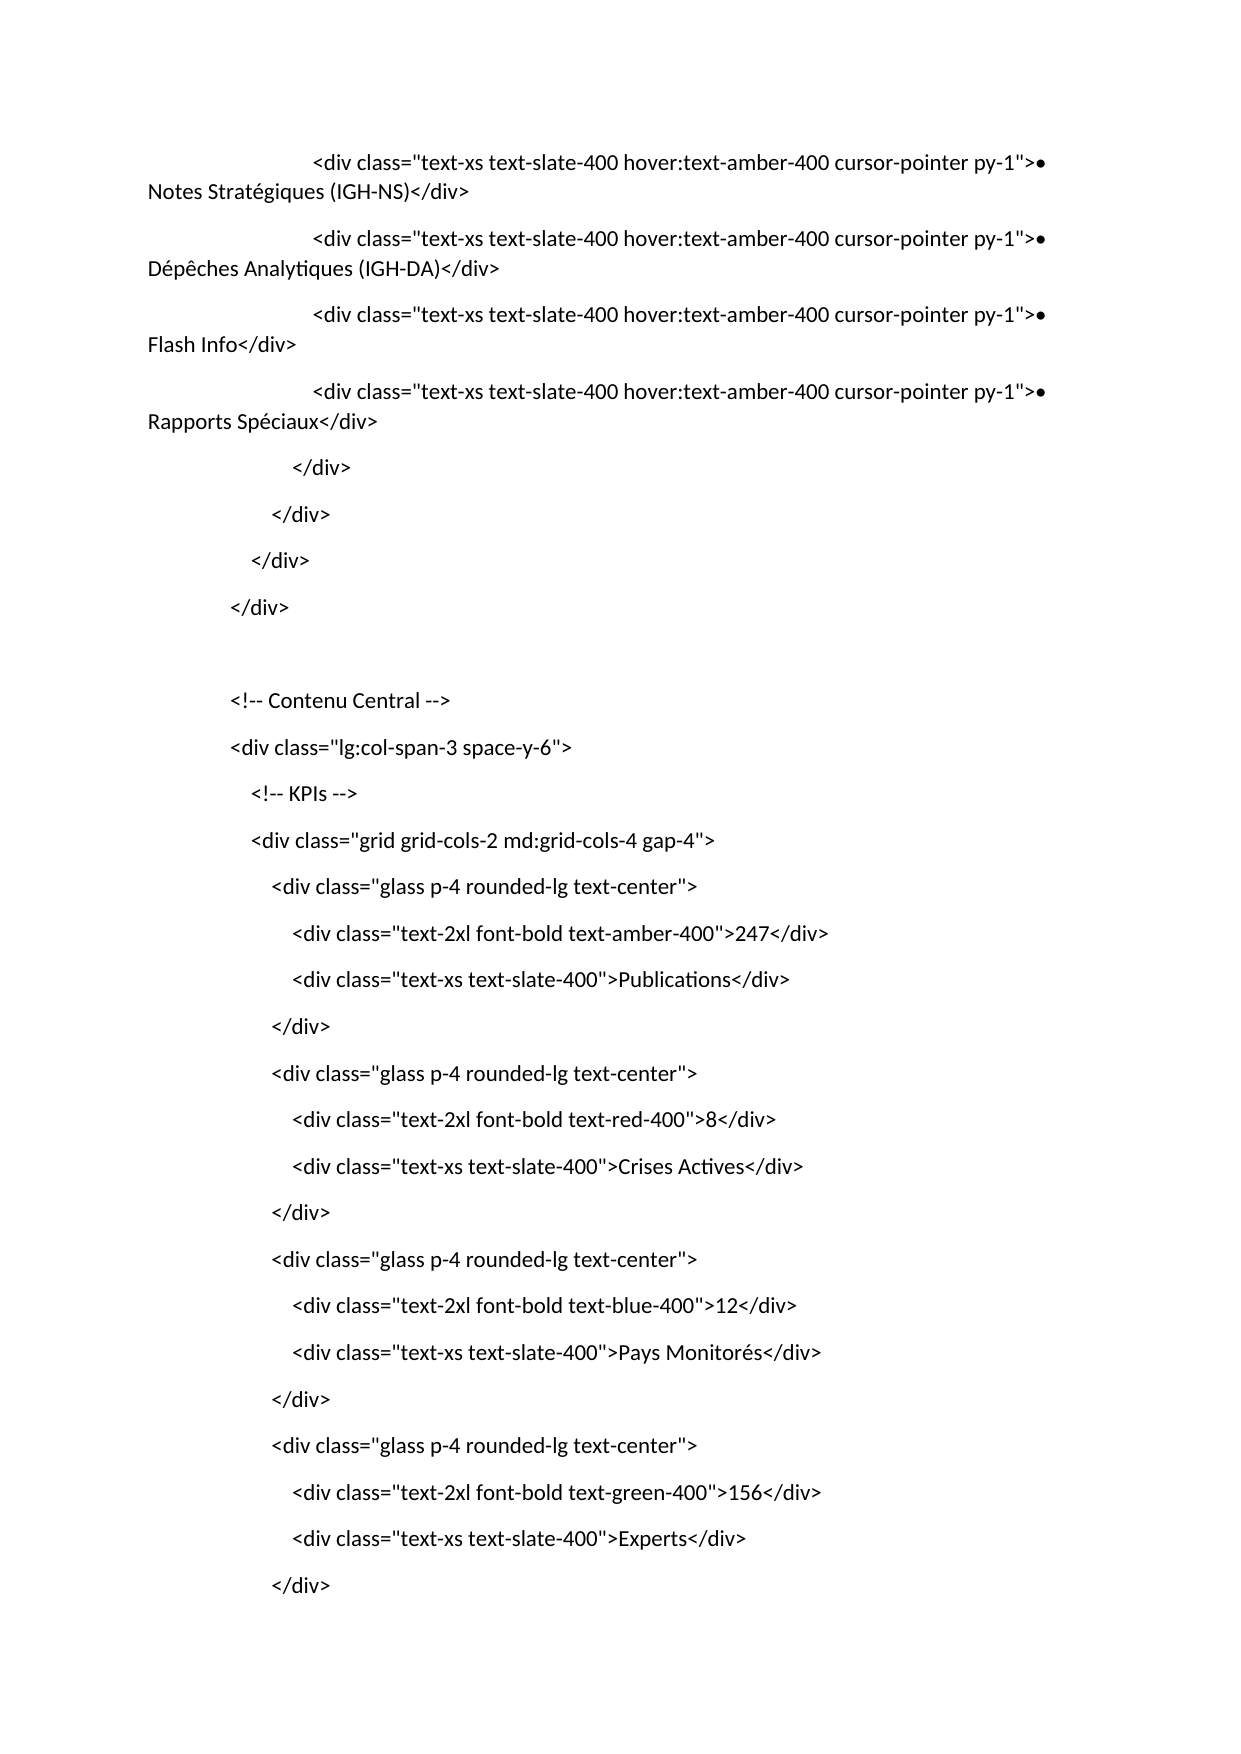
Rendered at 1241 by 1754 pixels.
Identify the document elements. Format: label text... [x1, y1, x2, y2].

text <!-- KPIs --> [148, 779, 1093, 807]
text <div class="text-2xl font-bold text-green-400">156</div> [148, 1478, 1093, 1506]
text </div> [148, 1571, 1093, 1599]
text <div class="text-xs text-slate-400">Experts</div> [148, 1524, 1093, 1552]
text <div class="text-2xl font-bold text-blue-400">12</div> [148, 1292, 1093, 1319]
text <div class="glass p-4 rounded-lg text-center"> [148, 872, 1093, 901]
text <div class="text-2xl font-bold text-amber-400">247</div> [148, 919, 1093, 947]
text <div class="text-2xl font-bold text-red-400">8</div> [148, 1105, 1093, 1133]
text <div class="text-xs text-slate-400 hover:text-amber-400 cursor-pointer py-1">• Rapports Spéciaux</div> [148, 377, 1093, 435]
text </div> [148, 1012, 1093, 1040]
text <div class="text-xs text-slate-400 hover:text-amber-400 cursor-pointer py-1">• Notes Stratégiques (IGH-NS)</div> [148, 148, 1093, 206]
text <div class="text-xs text-slate-400 hover:text-amber-400 cursor-pointer py-1">• Dépêches Analytiques (IGH-DA)</div> [148, 224, 1093, 282]
text <div class="text-xs text-slate-400 hover:text-amber-400 cursor-pointer py-1">• Flash Info</div> [148, 301, 1093, 358]
text </div> [148, 1385, 1093, 1413]
text <div class="text-xs text-slate-400">Crises Actives</div> [148, 1152, 1093, 1180]
text </div> [148, 1198, 1093, 1226]
text <div class="grid grid-cols-2 md:grid-cols-4 gap-4"> [148, 826, 1093, 854]
text </div> [148, 547, 1093, 574]
text </div> [148, 593, 1093, 621]
text <div class="text-xs text-slate-400">Publications</div> [148, 966, 1093, 994]
text <div class="glass p-4 rounded-lg text-center"> [148, 1431, 1093, 1459]
text <div class="lg:col-span-3 space-y-6"> [148, 733, 1093, 761]
text <div class="text-xs text-slate-400">Pays Monitorés</div> [148, 1338, 1093, 1366]
text </div> [148, 453, 1093, 481]
text </div> [148, 500, 1093, 528]
text <!-- Contenu Central --> [148, 686, 1093, 714]
text <div class="glass p-4 rounded-lg text-center"> [148, 1245, 1093, 1273]
text <div class="glass p-4 rounded-lg text-center"> [148, 1059, 1093, 1087]
